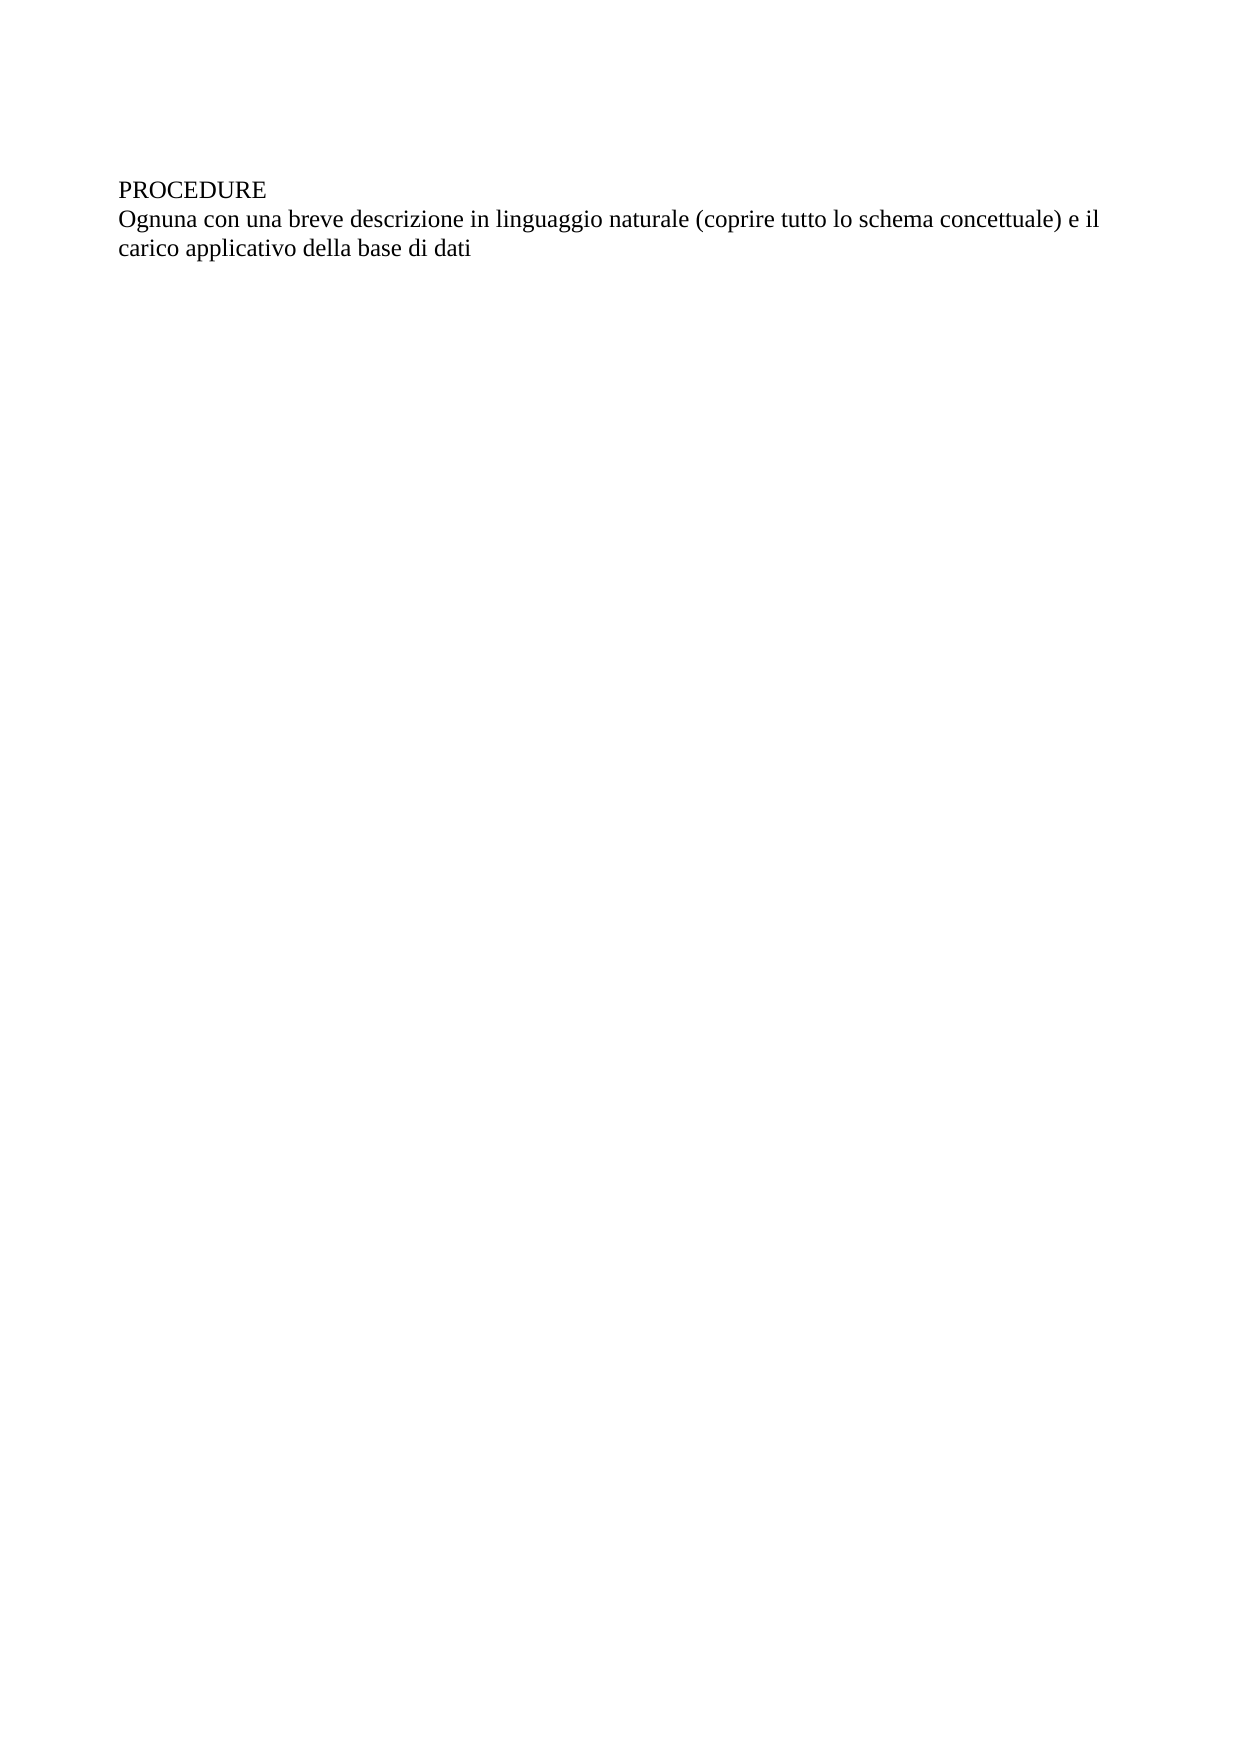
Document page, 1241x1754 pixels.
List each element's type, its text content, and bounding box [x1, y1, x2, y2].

text PROCEDURE [118, 176, 1122, 204]
text Ognuna con una breve descrizione in linguaggio naturale (coprire tutto lo schema concettuale) e il carico applicativo della base di dati [118, 204, 1122, 262]
